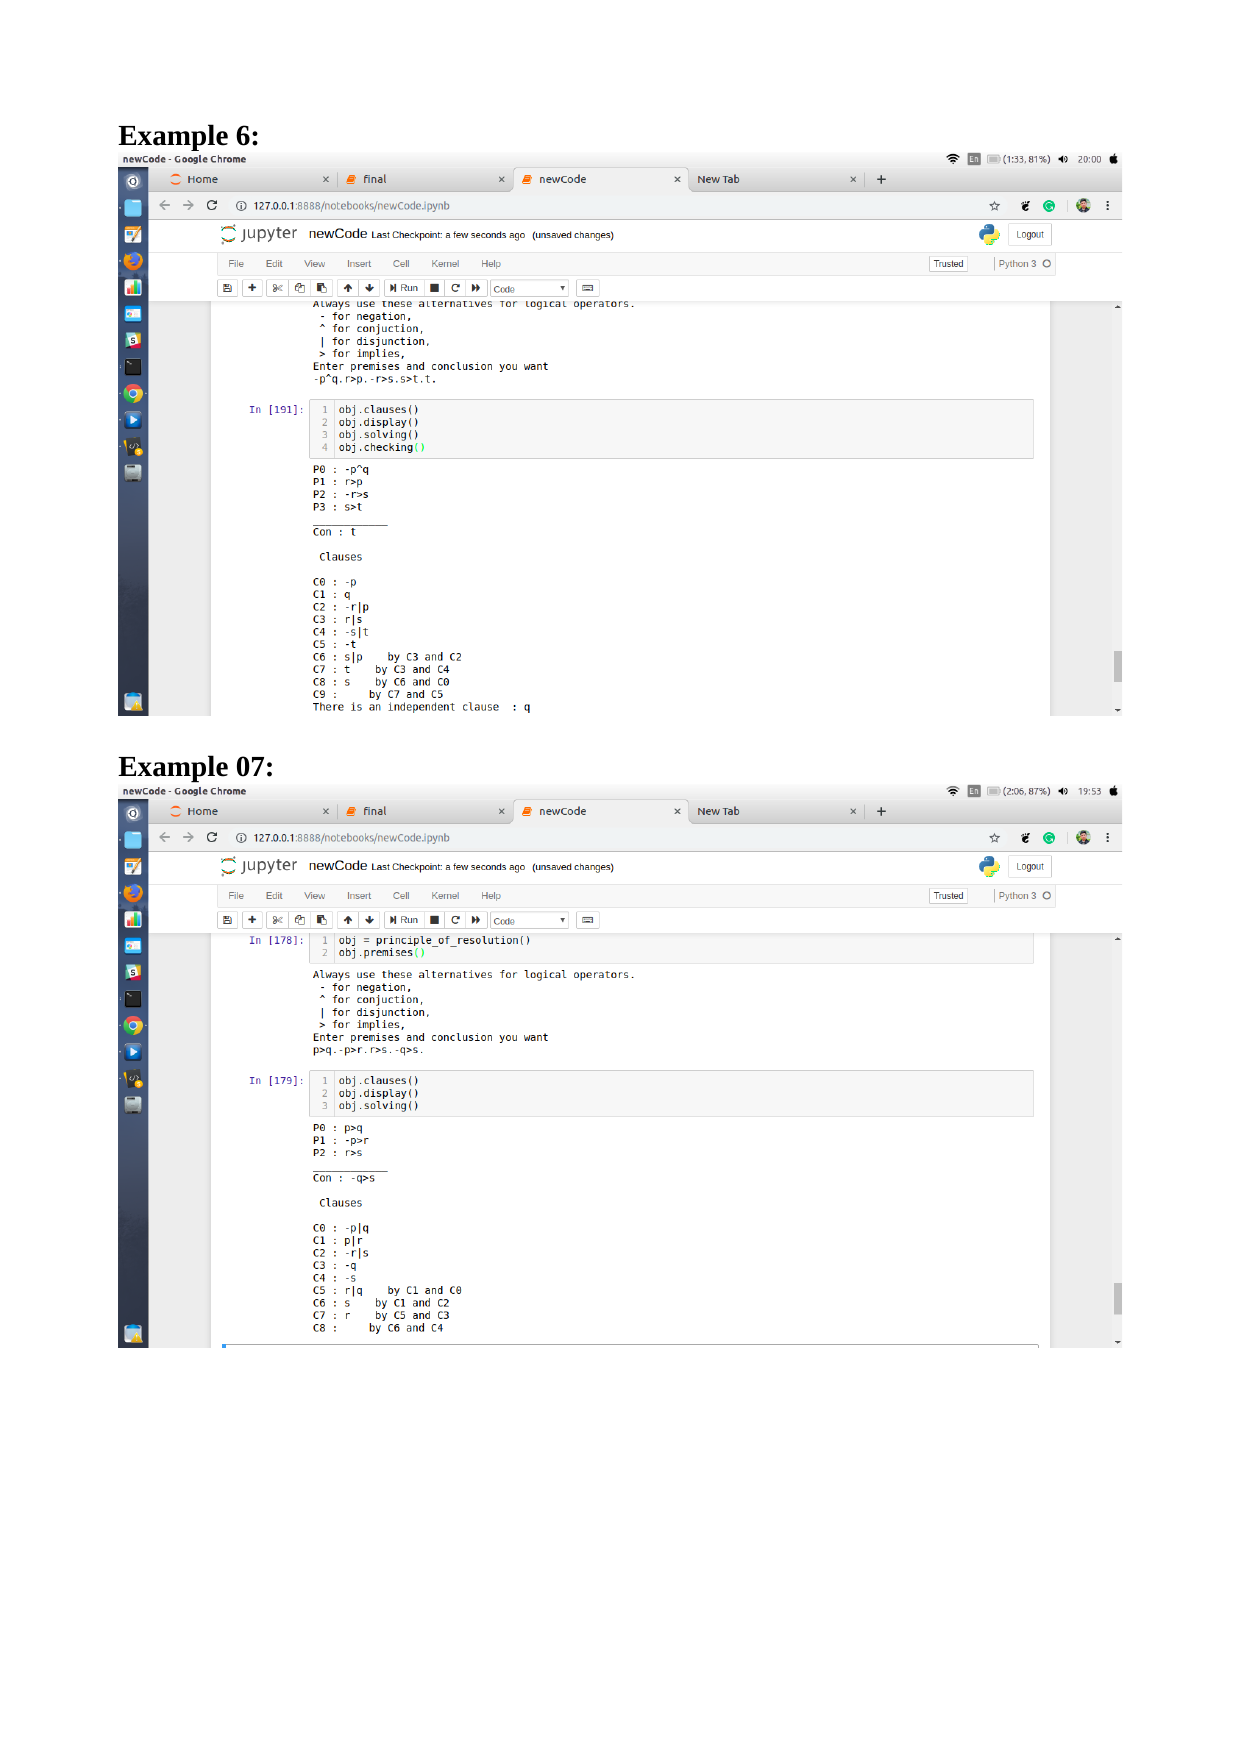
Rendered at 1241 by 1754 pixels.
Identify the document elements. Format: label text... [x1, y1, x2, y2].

text Example 07: [118, 749, 1122, 783]
text Example 6: [118, 118, 1122, 151]
picture [118, 783, 1123, 1348]
picture [118, 151, 1123, 716]
